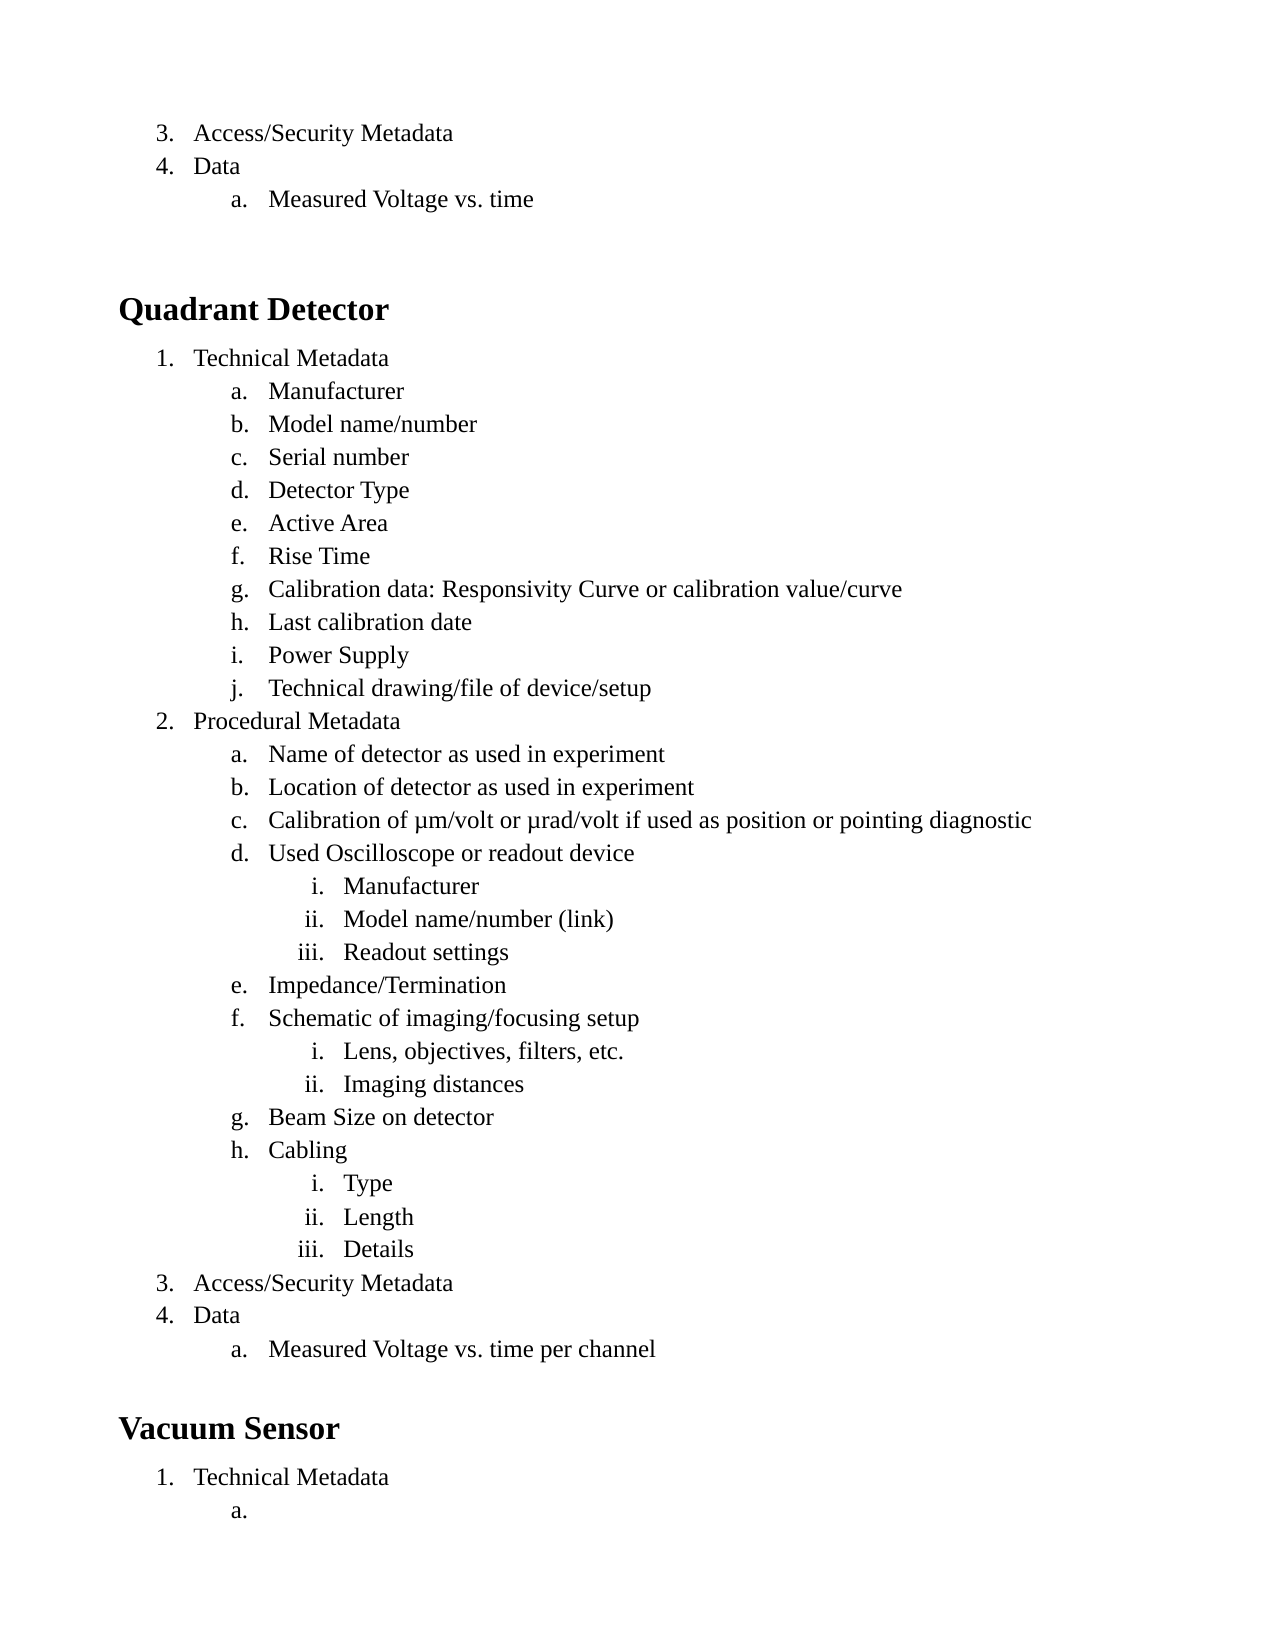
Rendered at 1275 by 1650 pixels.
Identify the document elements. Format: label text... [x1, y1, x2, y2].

list Model name/number (link) [324, 904, 1157, 933]
list Beam Size on detector [231, 1102, 1157, 1131]
list Serial number [231, 442, 1157, 471]
list Measured Voltage vs. time per channel [231, 1334, 1157, 1362]
list Cabling [231, 1136, 1157, 1164]
list Access/Security Metadata [156, 118, 1157, 147]
list Data [156, 1301, 1157, 1329]
list Used Oscilloscope or readout device [231, 838, 1157, 867]
list Type [324, 1168, 1157, 1197]
list Lens, objectives, filters, etc. [324, 1036, 1157, 1065]
list Detector Type [231, 475, 1157, 504]
list Technical Metadata [156, 1462, 1157, 1491]
list Measured Voltage vs. time [231, 184, 1157, 213]
list Access/Security Metadata [156, 1268, 1157, 1296]
list Manufacturer [324, 871, 1157, 900]
list Calibration of µm/volt or µrad/volt if used as position or pointing diagnostic [231, 805, 1157, 834]
list Technical Metadata [156, 343, 1157, 372]
list Readout settings [324, 937, 1157, 966]
list Last calibration date [231, 607, 1157, 636]
list Location of detector as used in experiment [231, 772, 1157, 801]
list Impedance/Termination [231, 970, 1157, 999]
list Procedural Metadata [156, 706, 1157, 735]
list Length [324, 1202, 1157, 1230]
list Calibration data: Responsivity Curve or calibration value/curve [231, 574, 1157, 603]
list Data [156, 151, 1157, 180]
list Power Supply [231, 640, 1157, 669]
list Active Area [231, 508, 1157, 537]
list Schematic of imaging/focusing setup [231, 1003, 1157, 1032]
list Rise Time [231, 541, 1157, 570]
list Manufacturer [231, 376, 1157, 405]
list Imaging distances [324, 1069, 1157, 1098]
list Name of detector as used in experiment [231, 739, 1157, 768]
list Model name/number [231, 409, 1157, 438]
list Technical drawing/file of device/setup [231, 673, 1157, 702]
list Details [324, 1234, 1157, 1263]
subtitle Vacuum Sensor [118, 1408, 1157, 1447]
subtitle Quadrant Detector [118, 289, 1157, 328]
